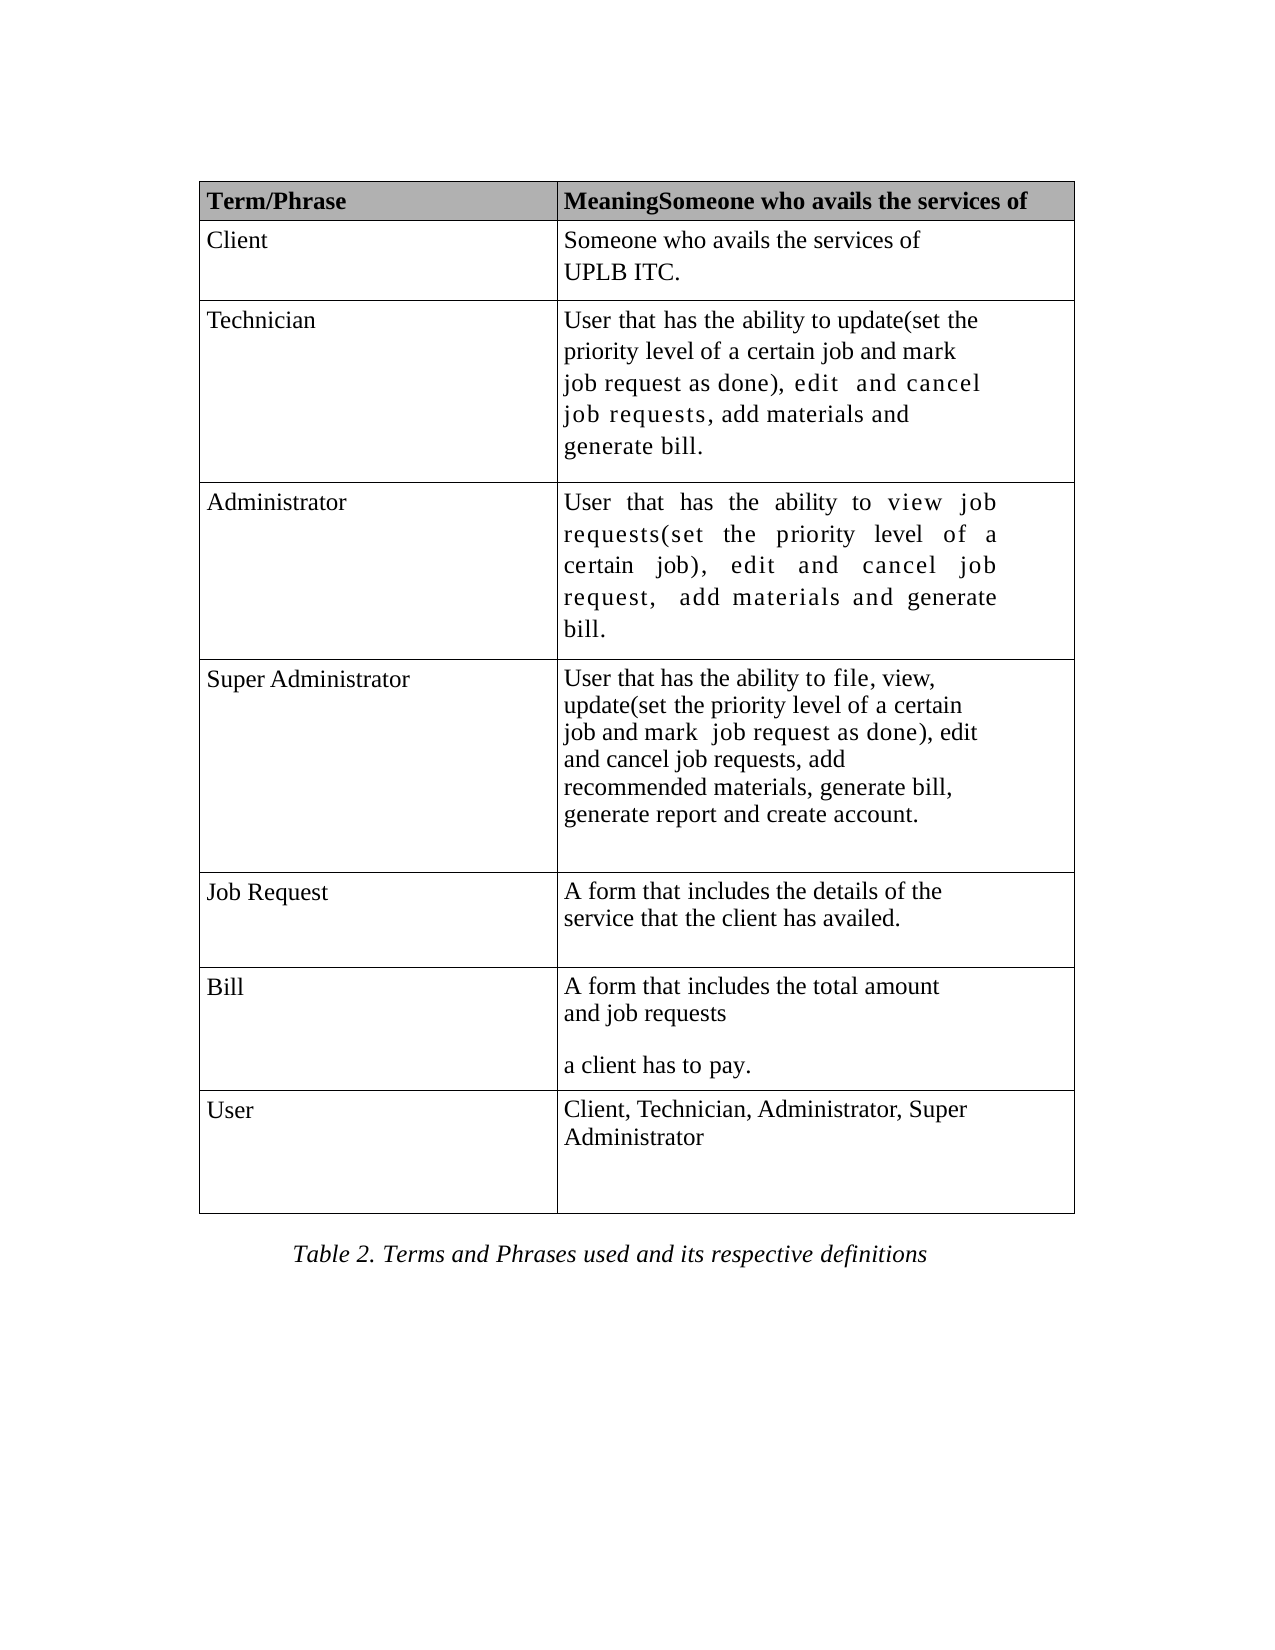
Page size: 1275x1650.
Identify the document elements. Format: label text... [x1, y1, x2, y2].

text Table 2. Terms and Phrases used and its respective definitions [123, 1239, 1096, 1267]
table_header Term/Phrase [200, 182, 557, 220]
table_cell A form that includes the total amount and job requests a client has to pay. [558, 968, 1074, 1090]
table_cell Client, Technician, Administrator, Super Administrator [558, 1091, 1074, 1213]
table_cell User that has the ability to update(set the priority level of a certain job and mark job request as done), edit and cancel job requests, add materials and generate bill. [558, 301, 1074, 482]
table_cell User that has the ability to view job requests(set the priority level of a certain job), edit and cancel job request, add materials and generate bill. [558, 483, 1074, 659]
table_cell Technician [200, 301, 557, 482]
table_cell Super Administrator [200, 660, 557, 871]
table_cell Job Request [200, 873, 557, 967]
table_cell Someone who avails the services of UPLB ITC. [558, 221, 1074, 299]
table_cell Administrator [200, 483, 557, 659]
table_cell A form that includes the details of the service that the client has availed. [558, 873, 1074, 967]
table_cell Bill [200, 968, 557, 1090]
table_cell User [200, 1091, 557, 1213]
table_cell Client [200, 221, 557, 299]
table_header MeaningSomeone who avails the services of UPLB ITC. [558, 182, 1074, 220]
table_cell User that has the ability to file, view, update(set the priority level of a certain job and mark job request as done), edit and cancel job requests, add recommended materials, generate bill, generate report and create account. [558, 660, 1074, 871]
